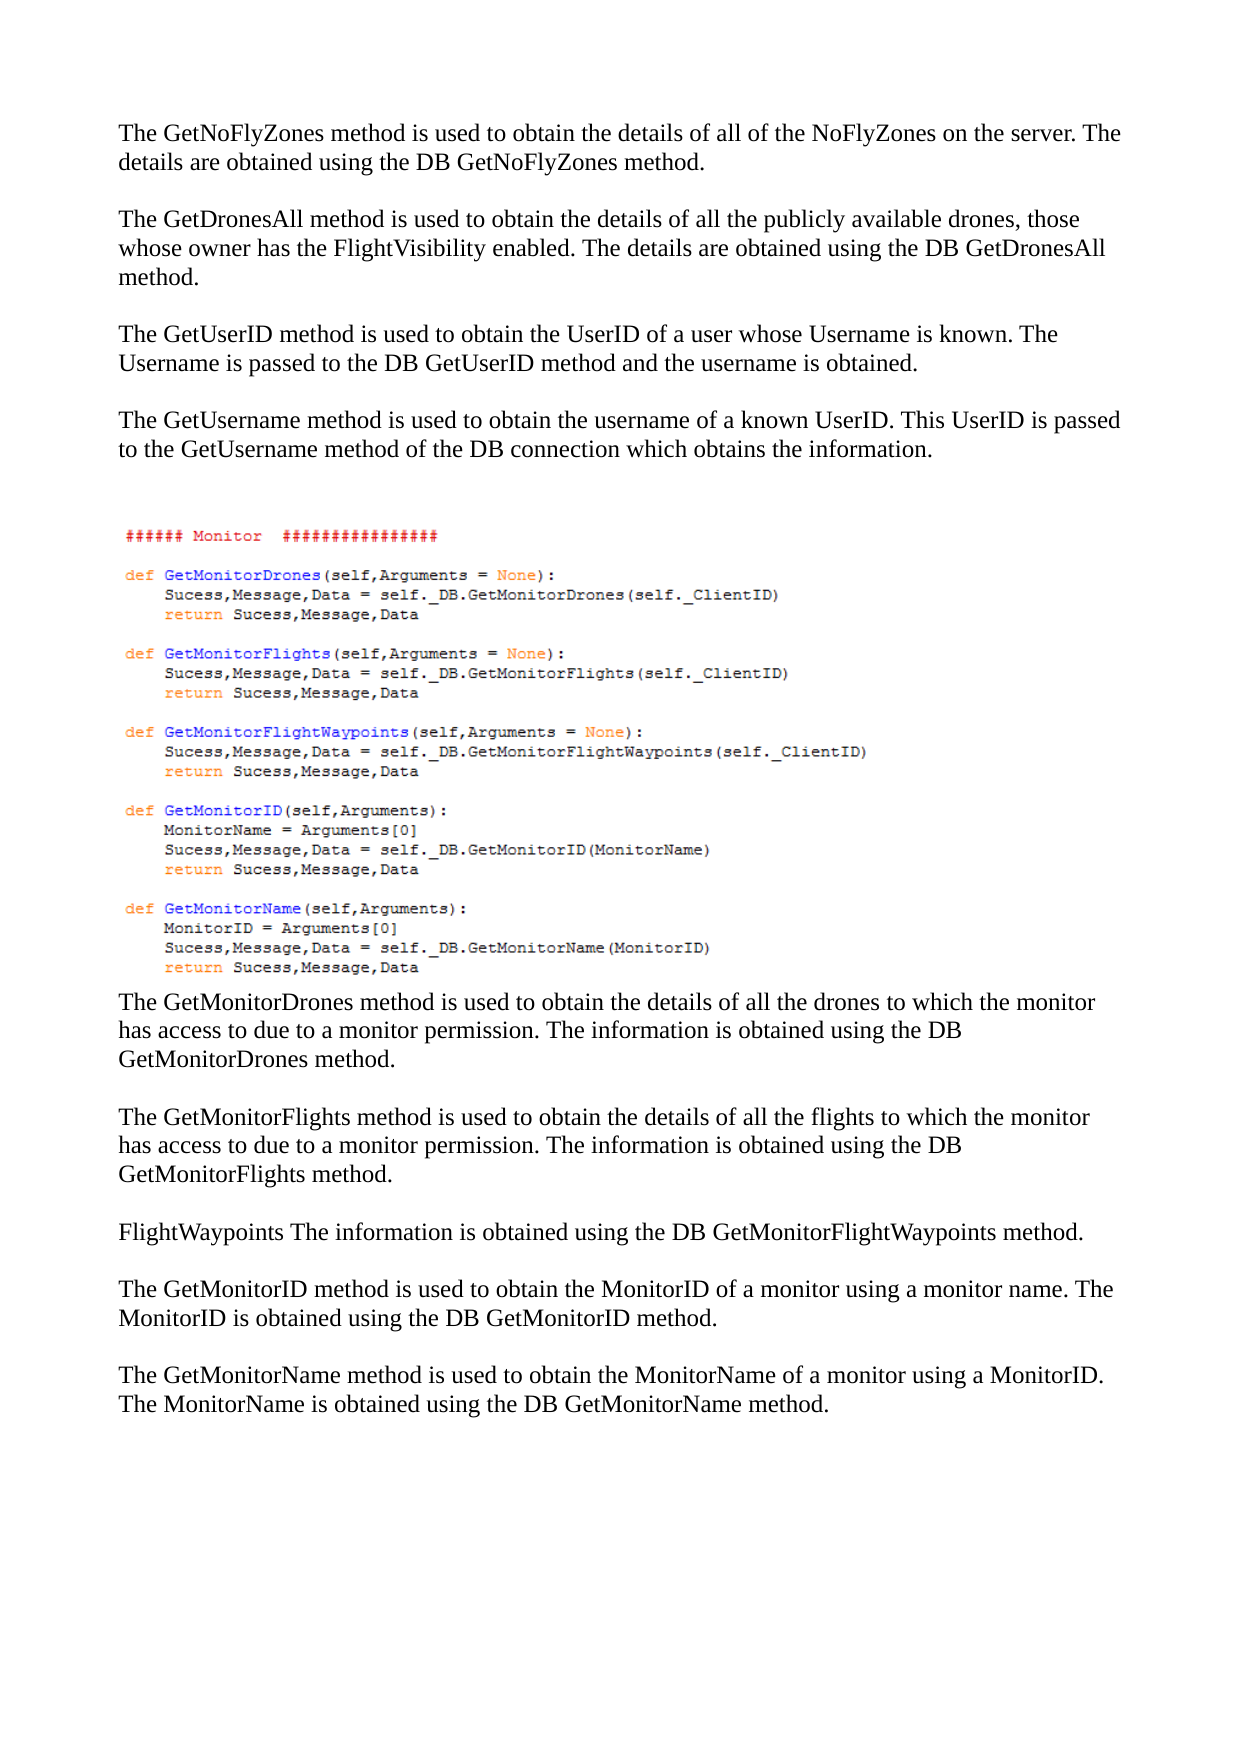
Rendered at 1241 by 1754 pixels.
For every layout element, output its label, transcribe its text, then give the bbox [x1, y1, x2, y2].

text The GetUsername method is used to obtain the username of a known UserID. This UserID is passed to the GetUsername method of the DB connection which obtains the information. [118, 406, 1122, 463]
text The GetDronesAll method is used to obtain the details of all the publicly available drones, those whose owner has the FlightVisibility enabled. The details are obtained using the DB GetDronesAll method. [118, 204, 1122, 291]
picture [118, 520, 877, 987]
text The GetNoFlyZones method is used to obtain the details of all of the NoFlyZones on the server. The details are obtained using the DB GetNoFlyZones method. [118, 118, 1122, 176]
text The GetMonitorID method is used to obtain the MonitorID of a monitor using a monitor name. The MonitorID is obtained using the DB GetMonitorID method. [118, 1274, 1122, 1332]
text The GetMonitorName method is used to obtain the MonitorName of a monitor using a MonitorID. The MonitorName is obtained using the DB GetMonitorName method. [118, 1361, 1122, 1418]
text The GetMonitorFlights method is used to obtain the details of all the flights to which the monitor has access to due to a monitor permission. The information is obtained using the DB GetMonitorFlights method. [118, 1102, 1122, 1188]
text The GetUserID method is used to obtain the UserID of a user whose Username is known. The Username is passed to the DB GetUserID method and the username is obtained. [118, 319, 1122, 377]
text The GetMonitorDrones method is used to obtain the details of all the drones to which the monitor has access to due to a monitor permission. The information is obtained using the DB GetMonitorDrones method. [118, 521, 1122, 1073]
text FlightWaypoints The information is obtained using the DB GetMonitorFlightWaypoints method. [118, 1217, 1122, 1246]
